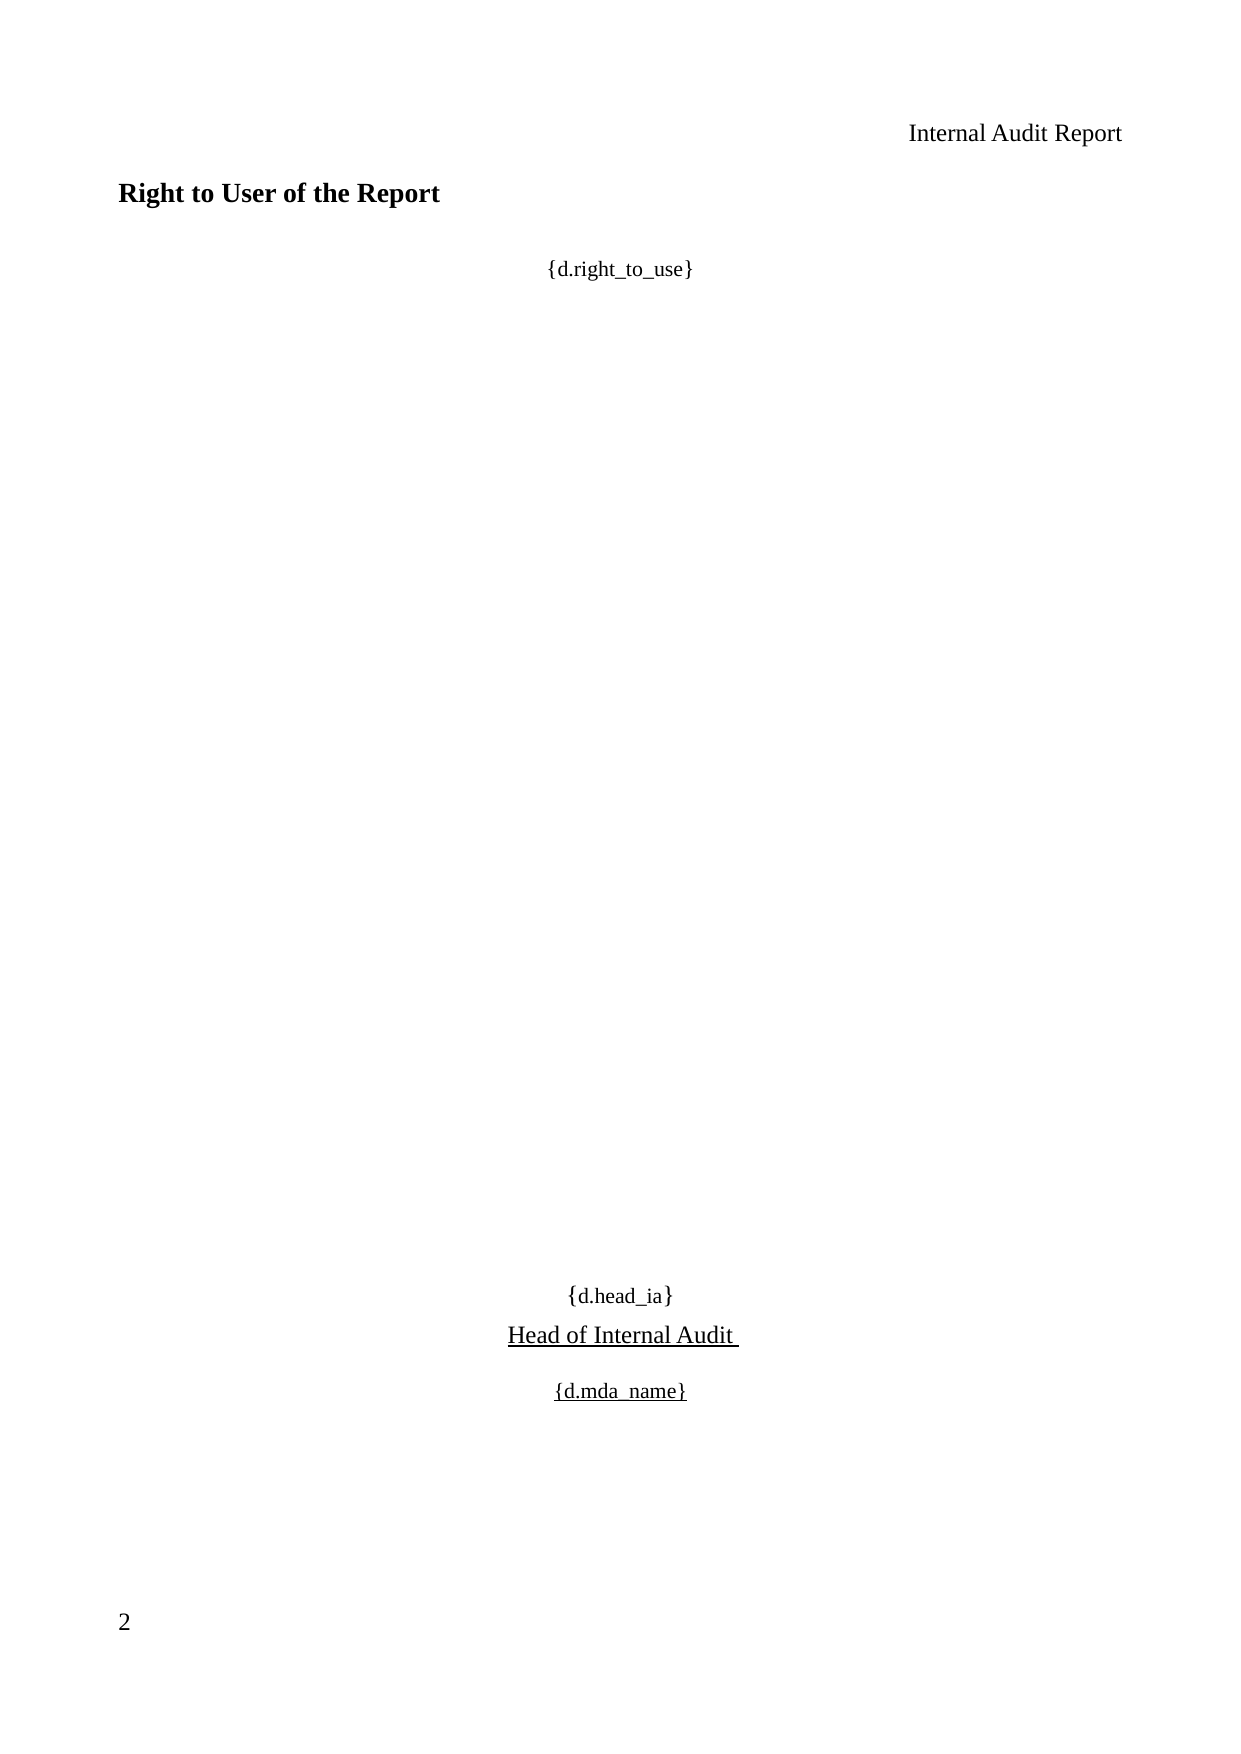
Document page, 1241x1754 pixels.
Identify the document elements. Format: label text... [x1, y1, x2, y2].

table_header {d.right_to_use} [119, 222, 1122, 287]
subtitle Right to User of the Report [118, 176, 1122, 208]
table_header [119, 955, 1122, 994]
table_cell Head of Internal Audit {d.mda_name} [119, 1316, 1122, 1409]
table_cell [119, 995, 1122, 1034]
table_cell [119, 1410, 1122, 1452]
table_cell [119, 1036, 1122, 1077]
table_header {d.head_ia} [119, 1275, 1122, 1314]
